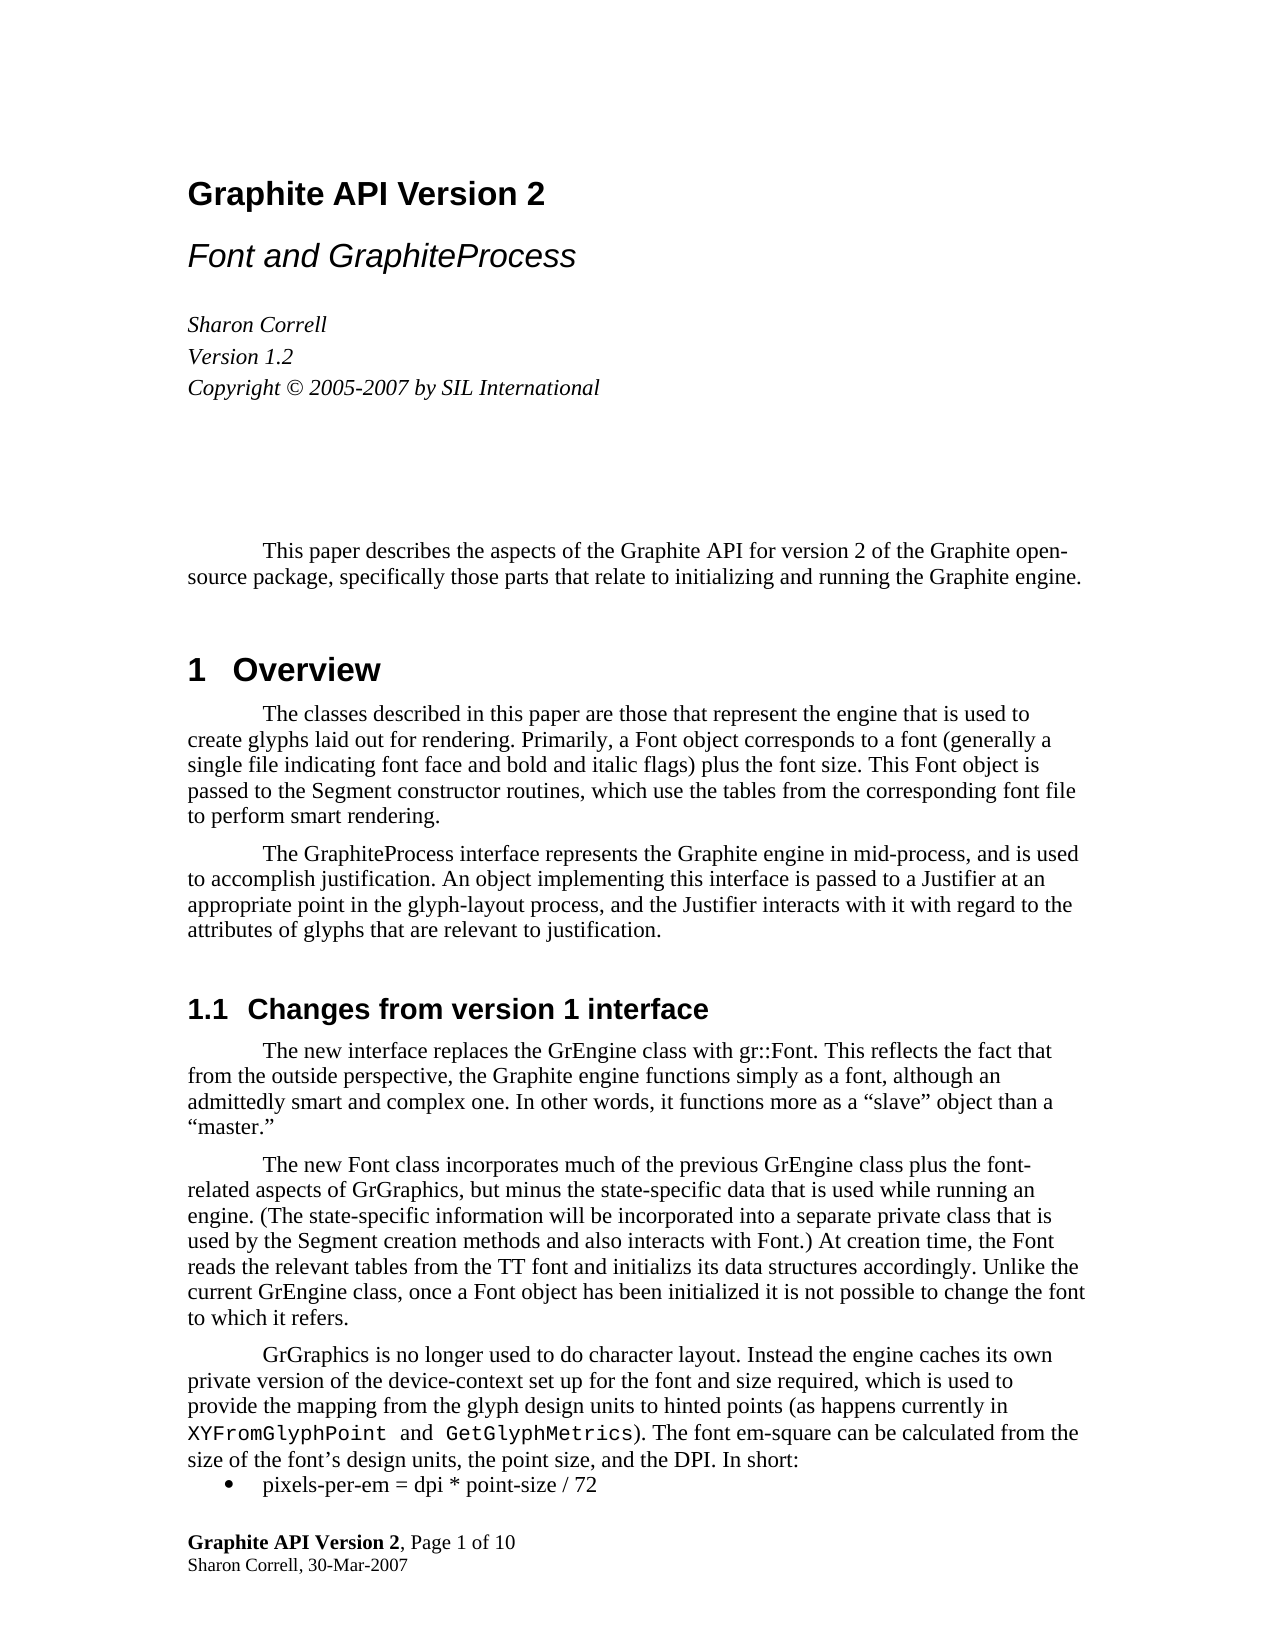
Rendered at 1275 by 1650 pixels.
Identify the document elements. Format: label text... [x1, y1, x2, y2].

text The new interface replaces the GrEngine class with gr::Font. This reflects the fact that from the outside perspective, the Graphite engine functions simply as a font, although an admittedly smart and complex one. In other words, it functions more as a “slave” object than a “master.” [187, 1038, 1087, 1139]
subtitle Sharon Correll [187, 312, 1087, 337]
subtitle Changes from version 1 interface [187, 993, 1087, 1025]
subtitle Overview [187, 652, 1087, 689]
text The GraphiteProcess interface represents the Graphite engine in mid-process, and is used to accomplish justification. An object implementing this interface is passed to a Justifier at an appropriate point in the glyph-layout process, and the Justifier interacts with it with regard to the attributes of glyphs that are relevant to justification. [187, 841, 1087, 943]
text GrGraphics is no longer used to do character layout. Instead the engine caches its own private version of the device-context set up for the font and size required, which is used to provide the mapping from the glyph design units to hinted points (as happens currently in XYFromGlyphPoint and GetGlyphMetrics). The font em-square can be calculated from the size of the font’s design units, the point size, and the DPI. In short: [187, 1342, 1087, 1472]
text This paper describes the aspects of the Graphite API for version 2 of the Graphite open-source package, specifically those parts that relate to initializing and running the Graphite engine. [187, 538, 1087, 589]
text The new Font class incorporates much of the previous GrEngine class plus the font-related aspects of GrGraphics, but minus the state-specific data that is used while running an engine. (The state-specific information will be incorporated into a separate private class that is used by the Segment creation methods and also interacts with Font.) At creation time, the Font reads the relevant tables from the TT font and initializs its data structures accordingly. Unlike the current GrEngine class, once a Font object has been initialized it is not possible to change the font to which it refers. [187, 1152, 1087, 1330]
subtitle Version 1.2 [187, 344, 1087, 369]
list pixels-per-em = dpi * point-size / 72 [225, 1472, 1087, 1497]
subtitle Copyright © 2005-2007 by SIL International [187, 375, 1087, 401]
title Font and GraphiteProcess [187, 237, 1087, 274]
title Graphite API Version 2 [187, 175, 1087, 212]
text The classes described in this paper are those that represent the engine that is used to create glyphs laid out for rendering. Primarily, a Font object corresponds to a font (generally a single file indicating font face and bold and italic flags) plus the font size. This Font object is passed to the Segment constructor routines, which use the tables from the corresponding font file to perform smart rendering. [187, 701, 1087, 828]
